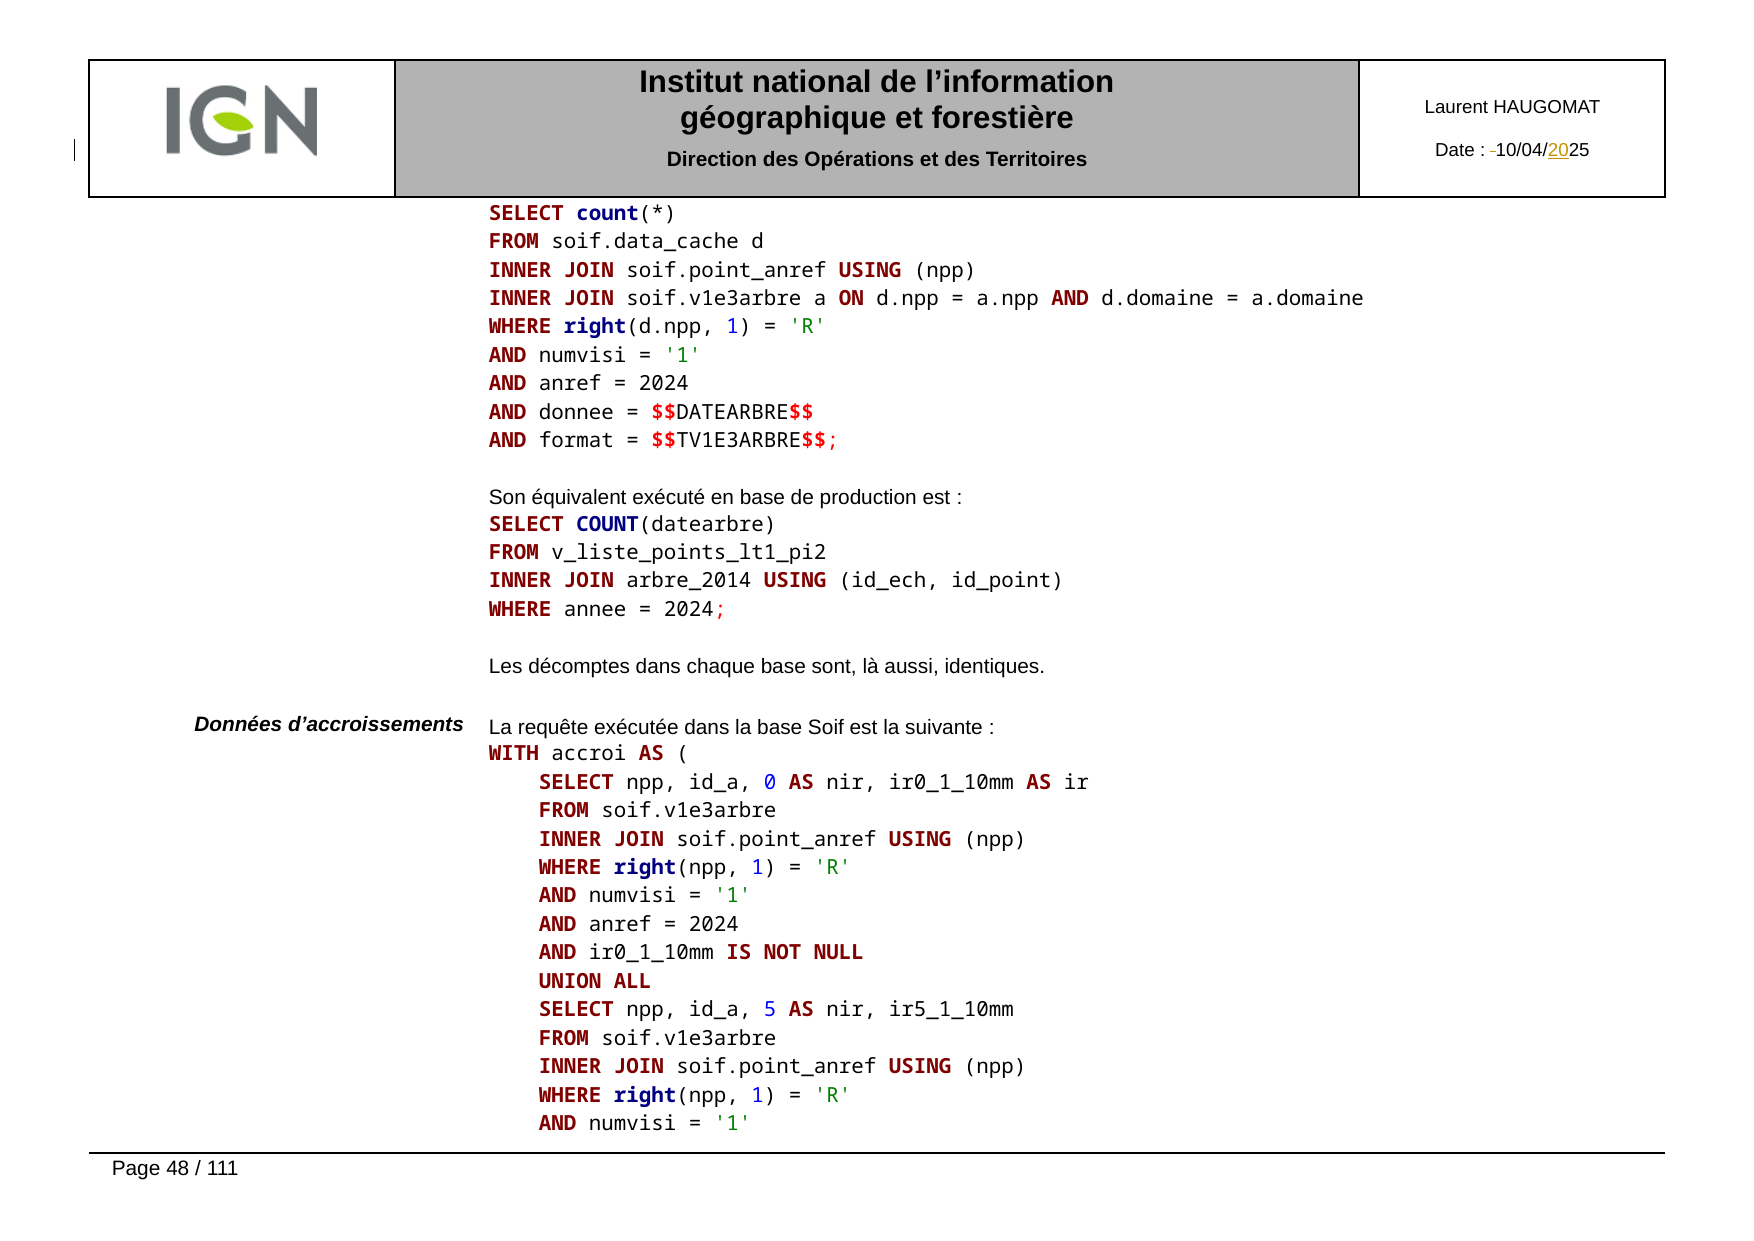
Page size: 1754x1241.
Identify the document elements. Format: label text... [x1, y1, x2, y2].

picture [141, 62, 343, 180]
table_cell La requête exécutée dans la base Soif est la suivante : WITH accroi AS ( SELECT npp, id_a, 0 AS nir, ir0_1_10mm AS ir FROM soif.v1e3arbre INNER JOIN soif.point_anref USING (npp) WHERE right(npp, 1) = 'R' AND numvisi = '1' AND anref = 2024 AND ir0_1_10mm IS NOT NULL UNION ALL SELECT npp, id_a, 5 AS nir, ir5_1_10mm FROM soif.v1e3arbre INNER JOIN soif.point_anref USING (npp) WHERE right(npp, 1) = 'R' AND numvisi = '1' [483, 711, 1665, 1142]
table_cell [89, 198, 483, 711]
table_cell SELECT count(*) FROM soif.data_cache d INNER JOIN soif.point_anref USING (npp) INNER JOIN soif.v1e3arbre a ON d.npp = a.npp AND d.domaine = a.domaine WHERE right(d.npp, 1) = 'R' AND numvisi = '1' AND anref = 2024 AND donnee = $$DATEARBRE$$ AND format = $$TV1E3ARBRE$$; Son équivalent exécuté en base de production est : SELECT COUNT(datearbre) FROM v_liste_points_lt1_pi2 INNER JOIN arbre_2014 USING (id_ech, id_point) WHERE annee = 2024; Les décomptes dans chaque base sont, là aussi, identiques. [483, 198, 1665, 711]
table_cell Données d’accroissements [89, 711, 483, 1142]
